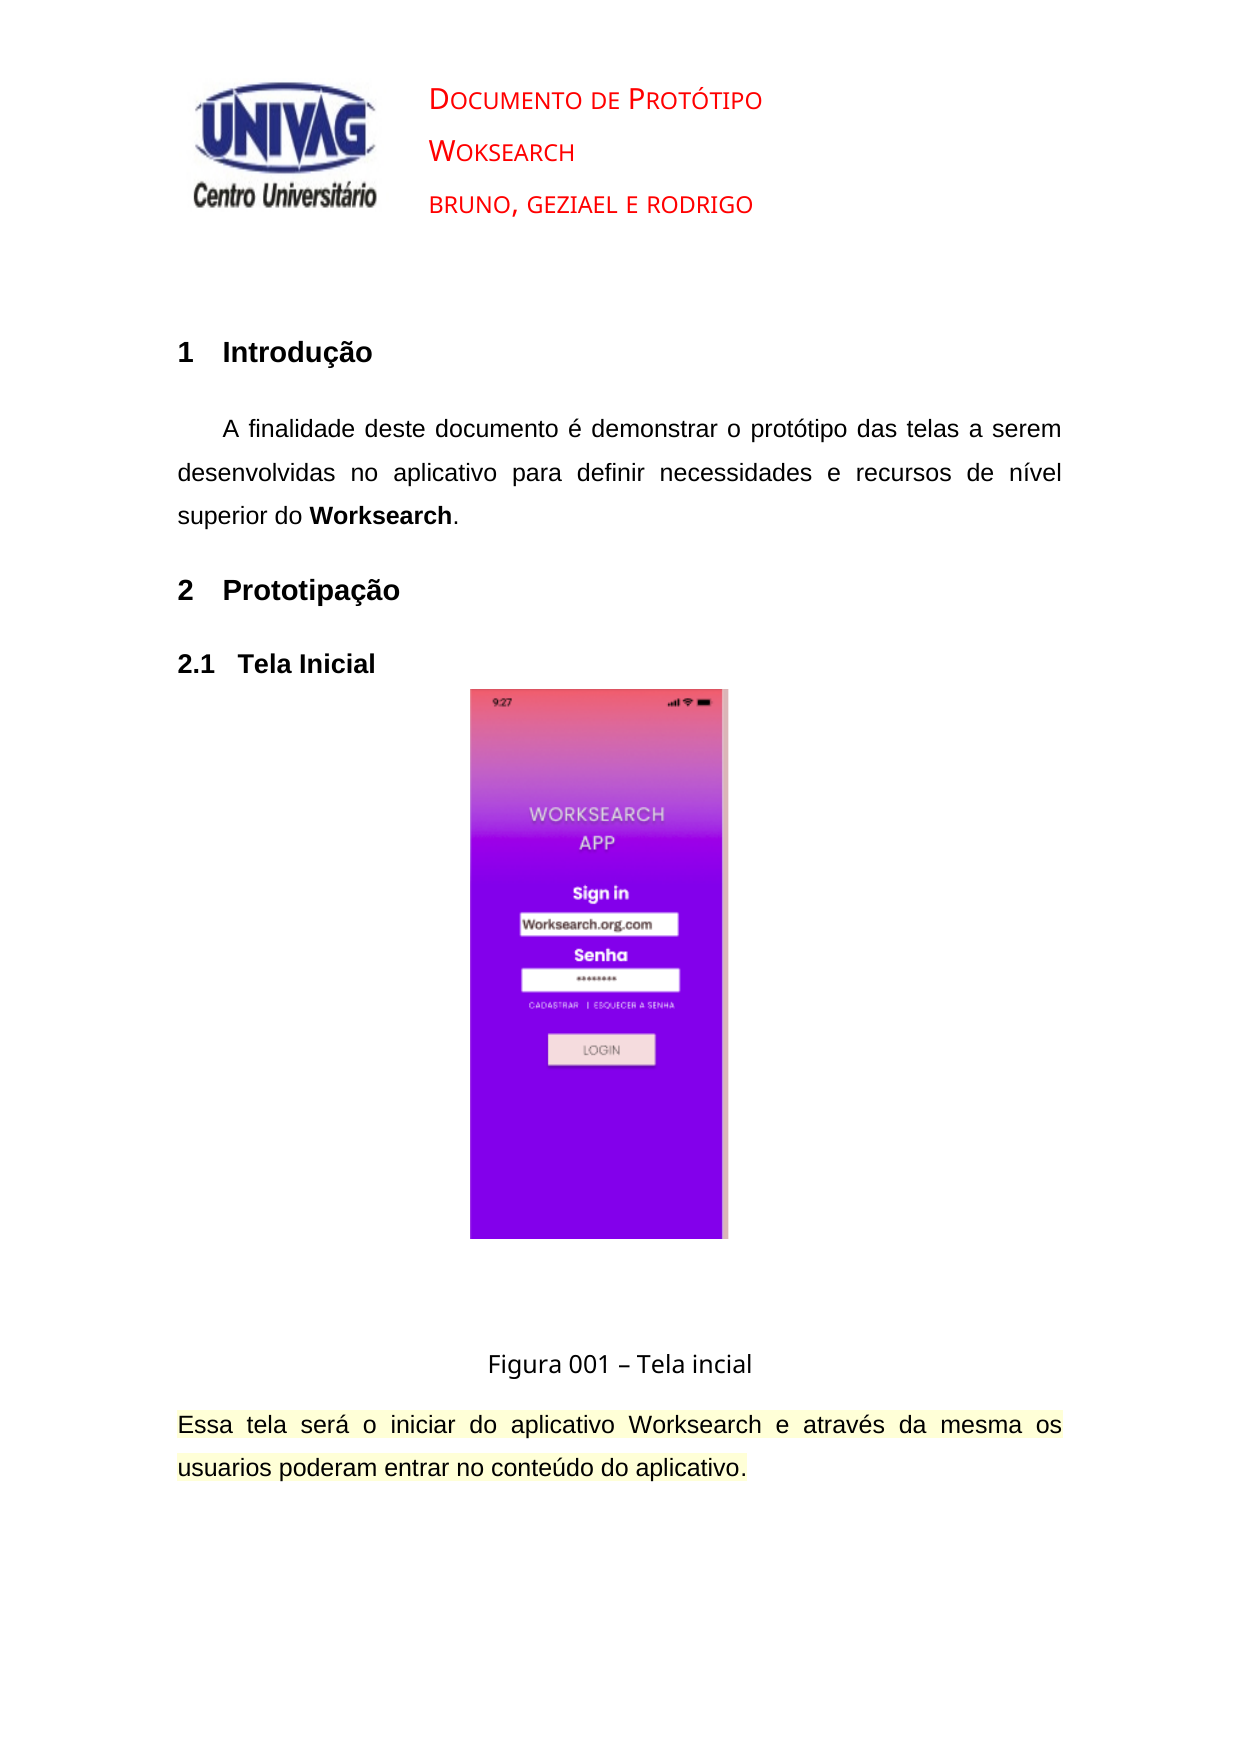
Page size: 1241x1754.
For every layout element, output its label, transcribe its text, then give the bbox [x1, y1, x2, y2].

subtitle Introdução [177, 335, 1063, 368]
picture [177, 78, 396, 212]
subtitle Prototipação [177, 573, 1063, 606]
text A finalidade deste documento é demonstrar o protótipo das telas a serem desenvolvidas no aplicativo para definir necessidades e recursos de nível superior do Worksearch. [177, 414, 1063, 529]
subtitle Tela Inicial [177, 648, 1063, 679]
text Figura 001 – Tela incial [177, 1346, 1063, 1380]
picture [470, 689, 729, 1239]
text Essa tela será o iniciar do aplicativo Worksearch e através da mesma os usuarios poderam entrar no conteúdo do aplicativo. [177, 1409, 1063, 1481]
